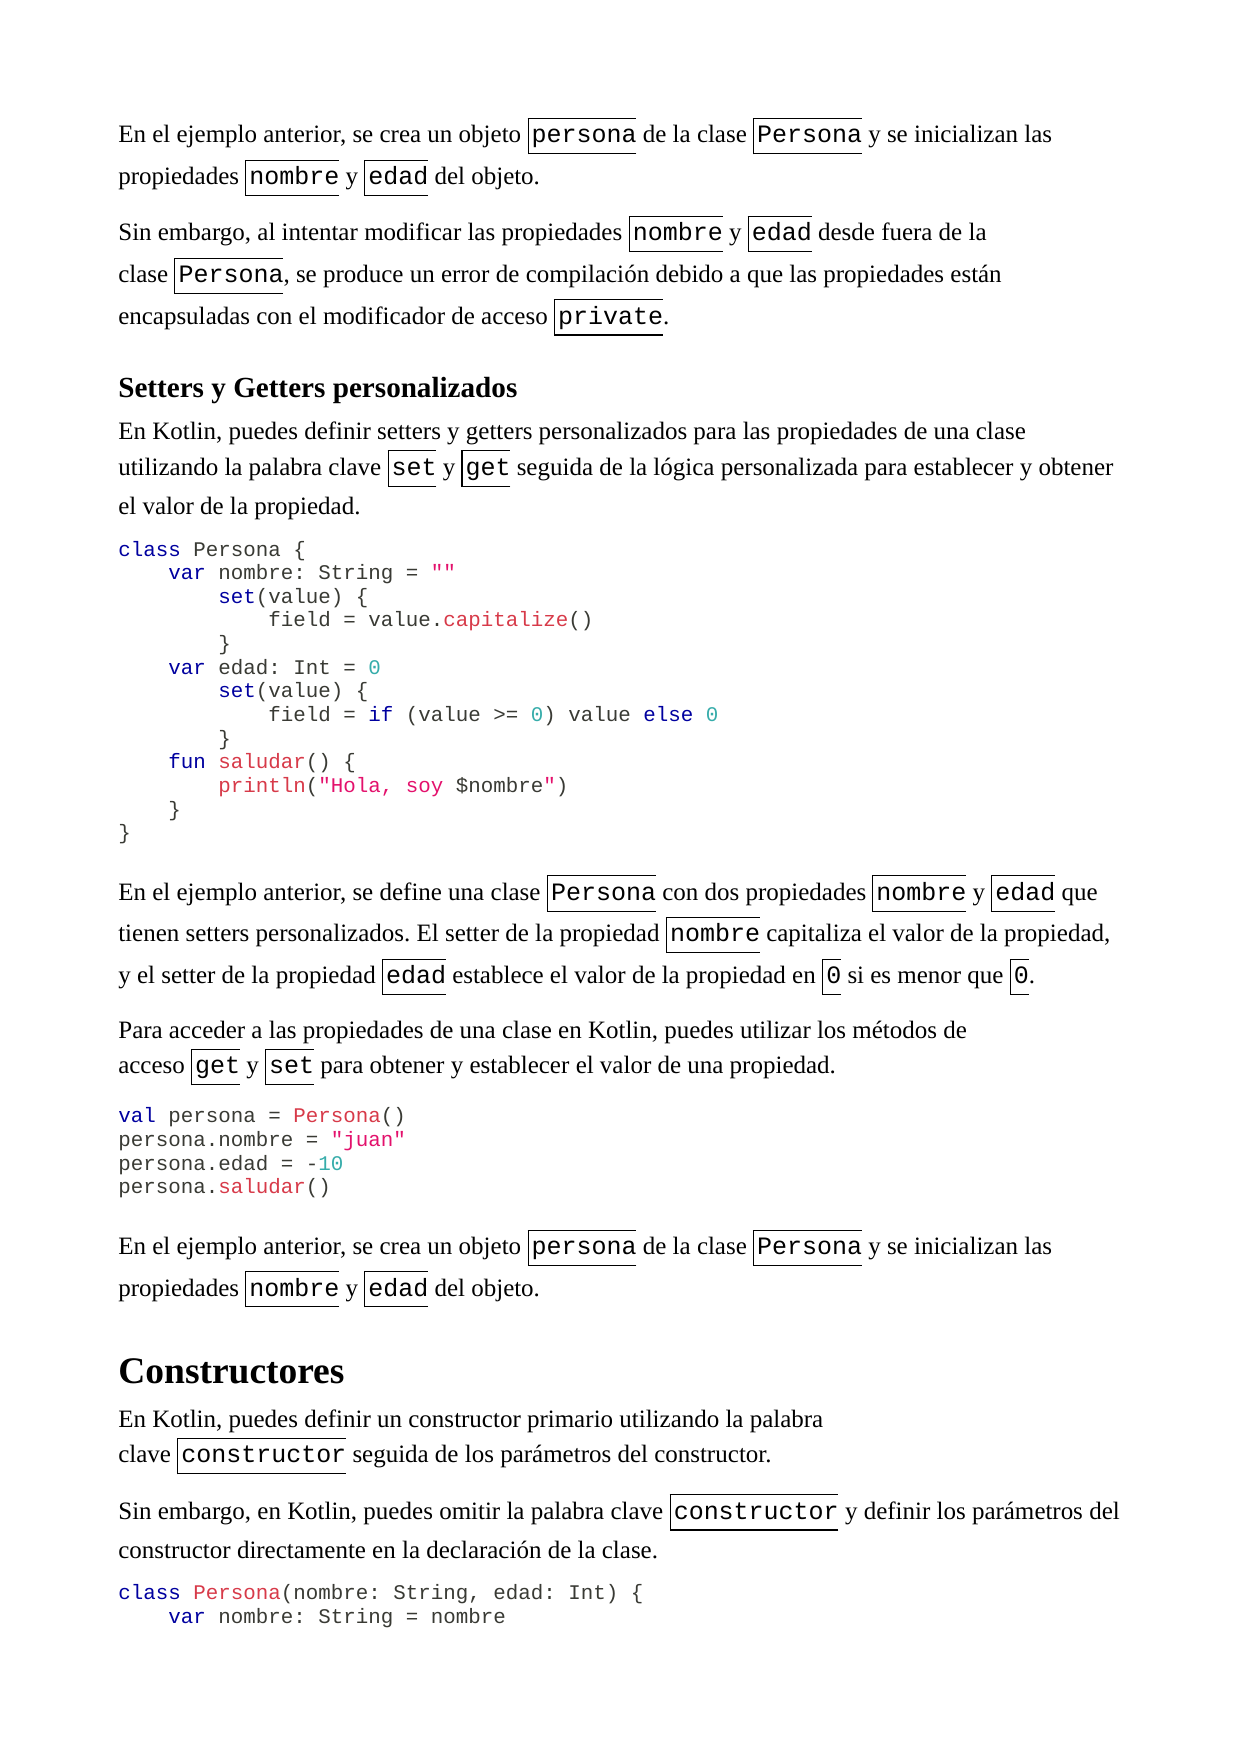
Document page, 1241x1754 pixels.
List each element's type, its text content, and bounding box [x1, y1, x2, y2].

text field = value.capitalize() [118, 609, 1122, 633]
text var edad: Int = 0 [118, 657, 1122, 680]
text persona.nombre = "juan" [118, 1129, 1122, 1153]
text class Persona { [118, 538, 1122, 562]
subtitle Constructores​ [118, 1348, 1122, 1391]
text class Persona(nombre: String, edad: Int) { [118, 1582, 1122, 1606]
text println("Hola, soy $nombre") [118, 775, 1122, 799]
text } [118, 728, 1122, 751]
subtitle Setters y Getters personalizados​ [118, 370, 1122, 404]
text Para acceder a las propiedades de una clase en Kotlin, puedes utilizar los métodos de acceso get y set para obtener y establecer el valor de una propiedad. [118, 1015, 1122, 1085]
text En Kotlin, puedes definir un constructor primario utilizando la palabra clave constructor seguida de los parámetros del constructor. [118, 1404, 1122, 1474]
text En Kotlin, puedes definir setters y getters personalizados para las propiedades de una clase utilizando la palabra clave set y get seguida de la lógica personalizada para establecer y obtener el valor de la propiedad. [118, 416, 1122, 520]
text persona.edad = -10 [118, 1153, 1122, 1176]
text En el ejemplo anterior, se crea un objeto persona de la clase Persona y se inicializan las propiedades nombre y edad del objeto. [118, 1229, 1122, 1307]
text Sin embargo, en Kotlin, puedes omitir la palabra clave constructor y definir los parámetros del constructor directamente en la declaración de la clase. [118, 1494, 1122, 1563]
text } [118, 633, 1122, 657]
text fun saludar() { [118, 751, 1122, 775]
text set(value) { [118, 680, 1122, 704]
text var nombre: String = "" [118, 562, 1122, 586]
text } [118, 799, 1122, 822]
text En el ejemplo anterior, se define una clase Persona con dos propiedades nombre y edad que tienen setters personalizados. El setter de la propiedad nombre capitaliza el valor de la propiedad, y el setter de la propiedad edad establece el valor de la propiedad en 0 si es menor que 0. [118, 875, 1122, 995]
text En el ejemplo anterior, se crea un objeto persona de la clase Persona y se inicializan las propiedades nombre y edad del objeto. [118, 118, 1122, 196]
text var nombre: String = nombre [118, 1606, 1122, 1630]
text field = if (value >= 0) value else 0 [118, 704, 1122, 728]
text } [118, 822, 1122, 846]
text persona.saludar() [118, 1176, 1122, 1200]
text Sin embargo, al intentar modificar las propiedades nombre y edad desde fuera de la clase Persona, se produce un error de compilación debido a que las propiedades están encapsuladas con el modificador de acceso private. [118, 216, 1122, 336]
text val persona = Persona() [118, 1105, 1122, 1129]
text set(value) { [118, 586, 1122, 609]
